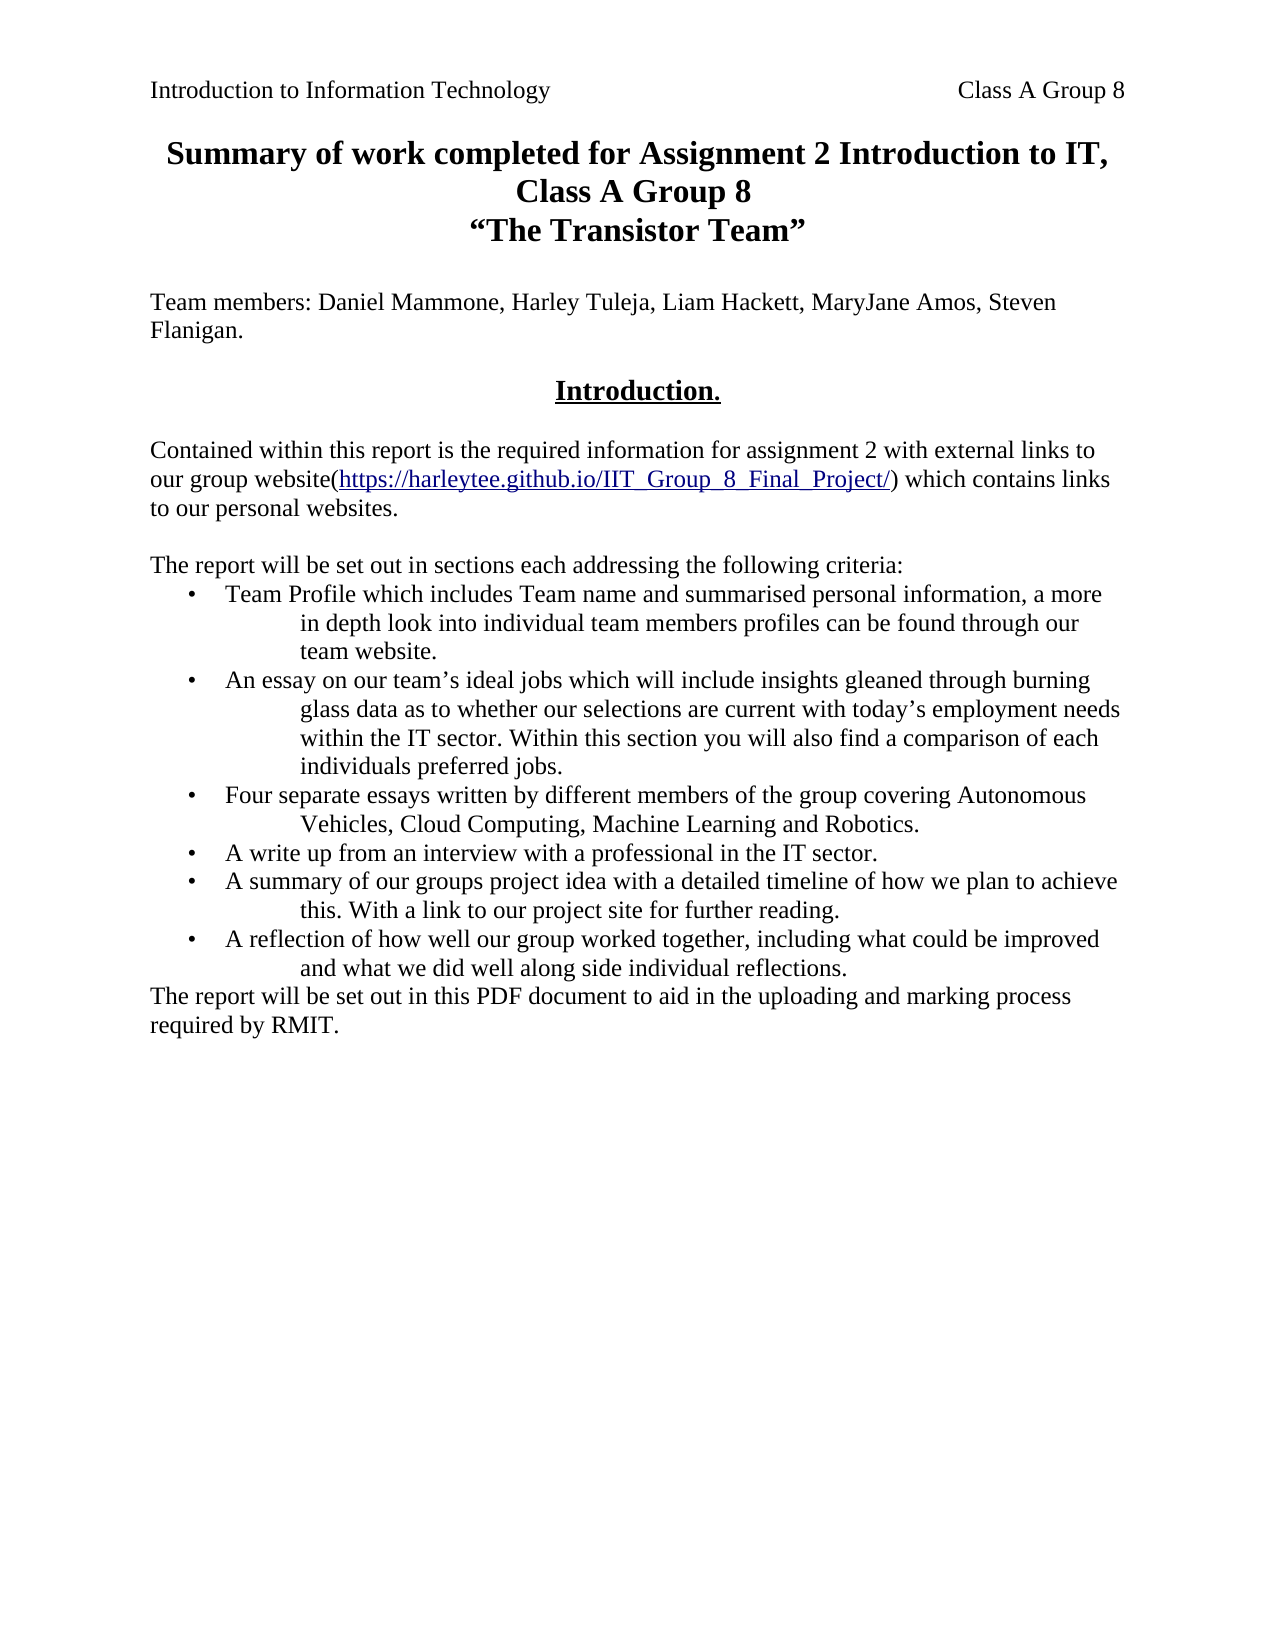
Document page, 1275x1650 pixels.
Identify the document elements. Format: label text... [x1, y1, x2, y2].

text Introduction. [150, 373, 1125, 406]
list Four separate essays written by different members of the group covering Autonomous Vehicles, Cloud Computing, Machine Learning and Robotics. [187, 780, 1125, 838]
list A write up from an interview with a professional in the IT sector. [187, 838, 1125, 866]
list A reflection of how well our group worked together, including what could be improved and what we did well along side individual reflections. [187, 924, 1125, 981]
text The report will be set out in this PDF document to aid in the uploading and marking process required by RMIT. [150, 981, 1125, 1039]
list Team Profile which includes Team name and summarised personal information, a more in depth look into individual team members profiles can be found through our team website. [187, 579, 1125, 665]
text Contained within this report is the required information for assignment 2 with external links to our group website(https://harleytee.github.io/IIT_Group_8_Final_Project/) which contains links to our personal websites. [150, 435, 1125, 521]
list A summary of our groups project idea with a detailed timeline of how we plan to achieve this. With a link to our project site for further reading. [187, 866, 1125, 924]
text Summary of work completed for Assignment 2 Introduction to IT, Class A Group 8 [150, 133, 1125, 210]
text The report will be set out in sections each addressing the following criteria: [150, 550, 1125, 579]
text Team members: Daniel Mammone, Harley Tuleja, Liam Hackett, MaryJane Amos, Steven Flanigan. [150, 287, 1125, 344]
list An essay on our team’s ideal jobs which will include insights gleaned through burning glass data as to whether our selections are current with today’s employment needs within the IT sector. Within this section you will also find a comparison of each individuals preferred jobs. [187, 665, 1125, 780]
text “The Transistor Team” [150, 210, 1125, 248]
